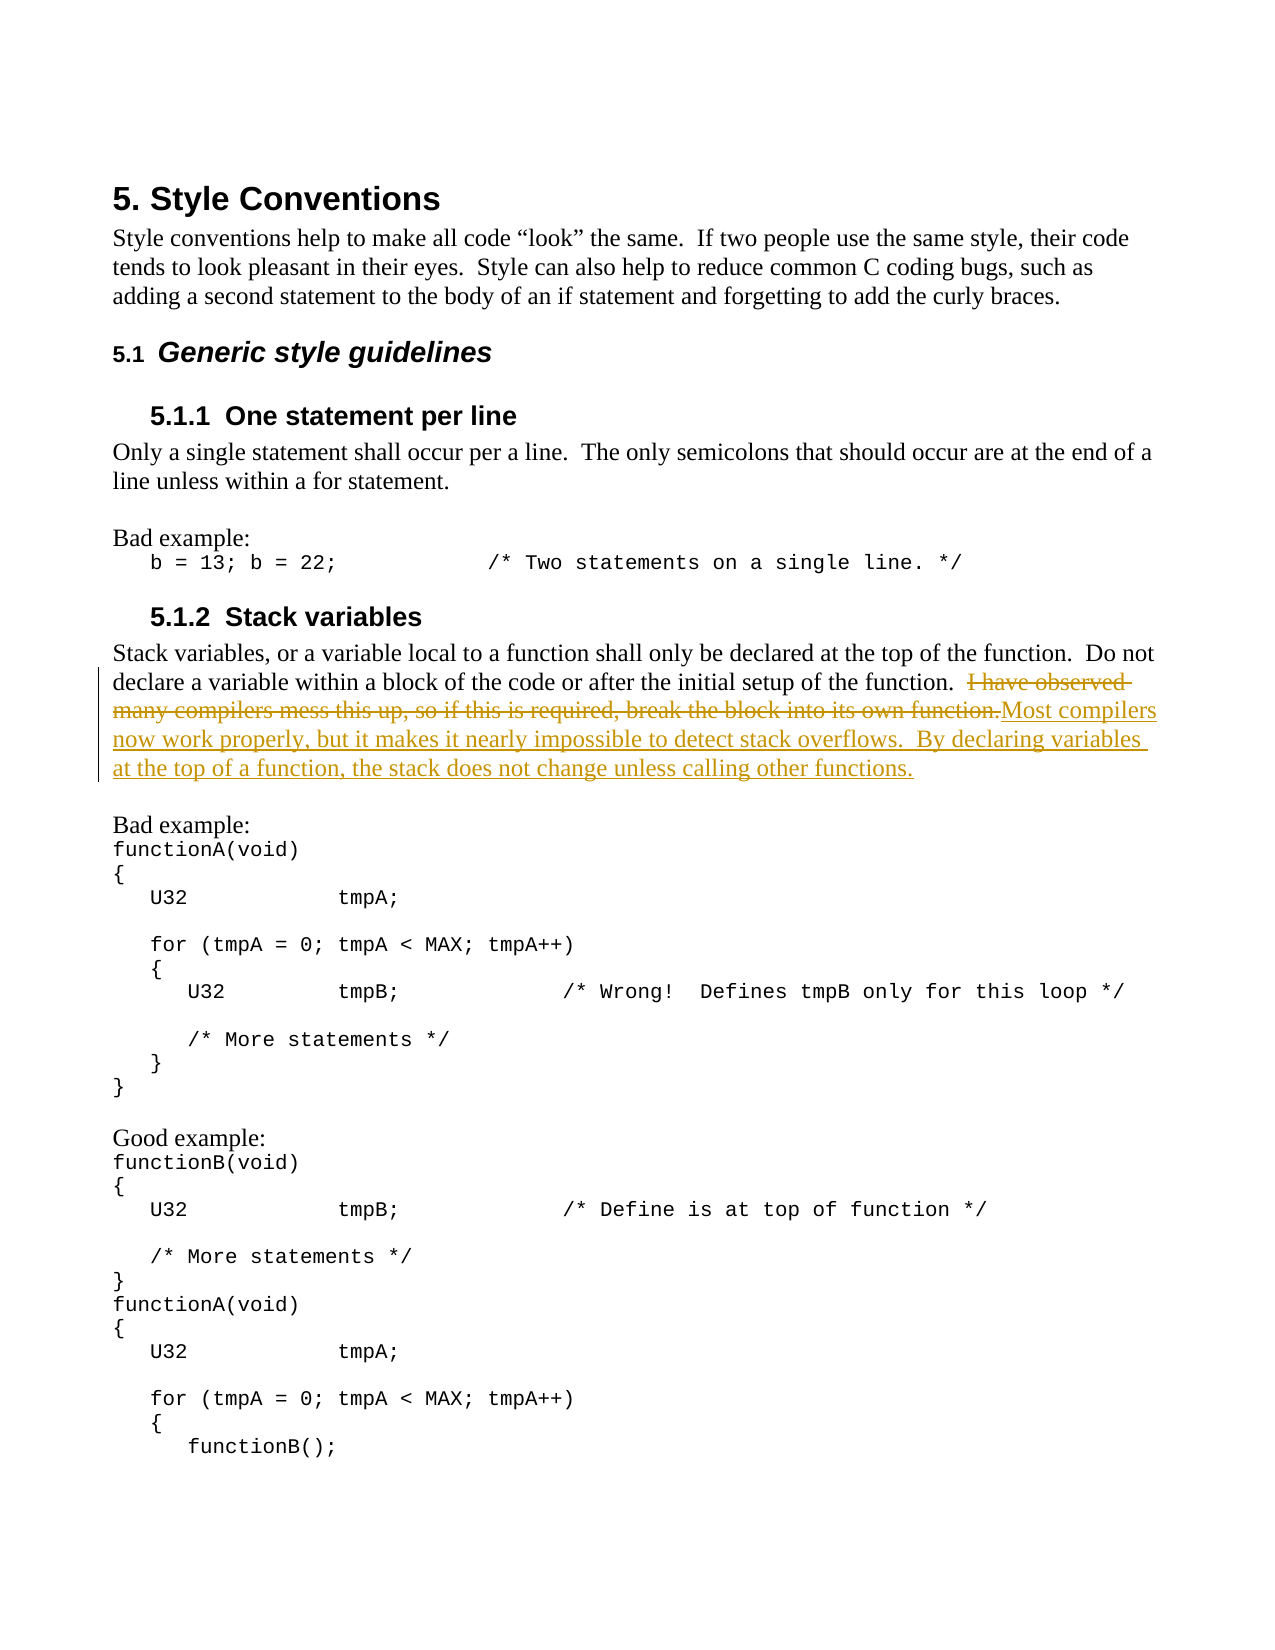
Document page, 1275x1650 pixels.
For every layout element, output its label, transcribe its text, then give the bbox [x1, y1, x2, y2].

text { [112, 1317, 1162, 1341]
text b = 13; b = 22; /* Two statements on a single line. */ [112, 552, 1162, 576]
text { [112, 863, 1162, 887]
text { [112, 958, 1162, 981]
text Style conventions help to make all code “look” the same. If two people use the same style, their code tends to look pleasant in their eyes. Style can also help to reduce common C coding bugs, such as adding a second statement to the body of an if statement and forgetting to add the curly braces. [112, 223, 1162, 310]
text functionB(void) [112, 1152, 1162, 1176]
text Only a single statement shall occur per a line. The only semicolons that should occur are at the end of a line unless within a for statement. [112, 437, 1162, 494]
text } [112, 1076, 1162, 1099]
subtitle Generic style guidelines [112, 335, 1162, 368]
text } [112, 1052, 1162, 1076]
text Bad example: [112, 811, 1162, 839]
text { [112, 1412, 1162, 1436]
subtitle Stack variables [150, 601, 1162, 632]
text Good example: [112, 1123, 1162, 1152]
text /* More statements */ [112, 1028, 1162, 1052]
text for (tmpA = 0; tmpA < MAX; tmpA++) [112, 1388, 1162, 1412]
text /* More statements */ [112, 1246, 1162, 1270]
text U32 tmpB; /* Wrong! Defines tmpB only for this loop */ [112, 981, 1162, 1005]
text Stack variables, or a variable local to a function shall only be declared at the top of the function. Do not declare a variable within a block of the code or after the initial setup of the function. Most compilers now work properly, but it makes it nearly impossible to detect stack overflows. By declaring variables at the top of a function, the stack does not change unless calling other functions. [112, 638, 1162, 782]
text U32 tmpA; [112, 887, 1162, 910]
text functionA(void) [112, 1294, 1162, 1317]
subtitle One statement per line [150, 399, 1162, 431]
text for (tmpA = 0; tmpA < MAX; tmpA++) [112, 934, 1162, 958]
text Bad example: [112, 523, 1162, 552]
text functionA(void) [112, 839, 1162, 863]
subtitle Style Conventions [112, 179, 1162, 217]
text U32 tmpB; /* Define is at top of function */ [112, 1199, 1162, 1223]
text { [112, 1176, 1162, 1199]
text functionB(); [112, 1436, 1162, 1459]
text U32 tmpA; [112, 1341, 1162, 1365]
text } [112, 1270, 1162, 1294]
